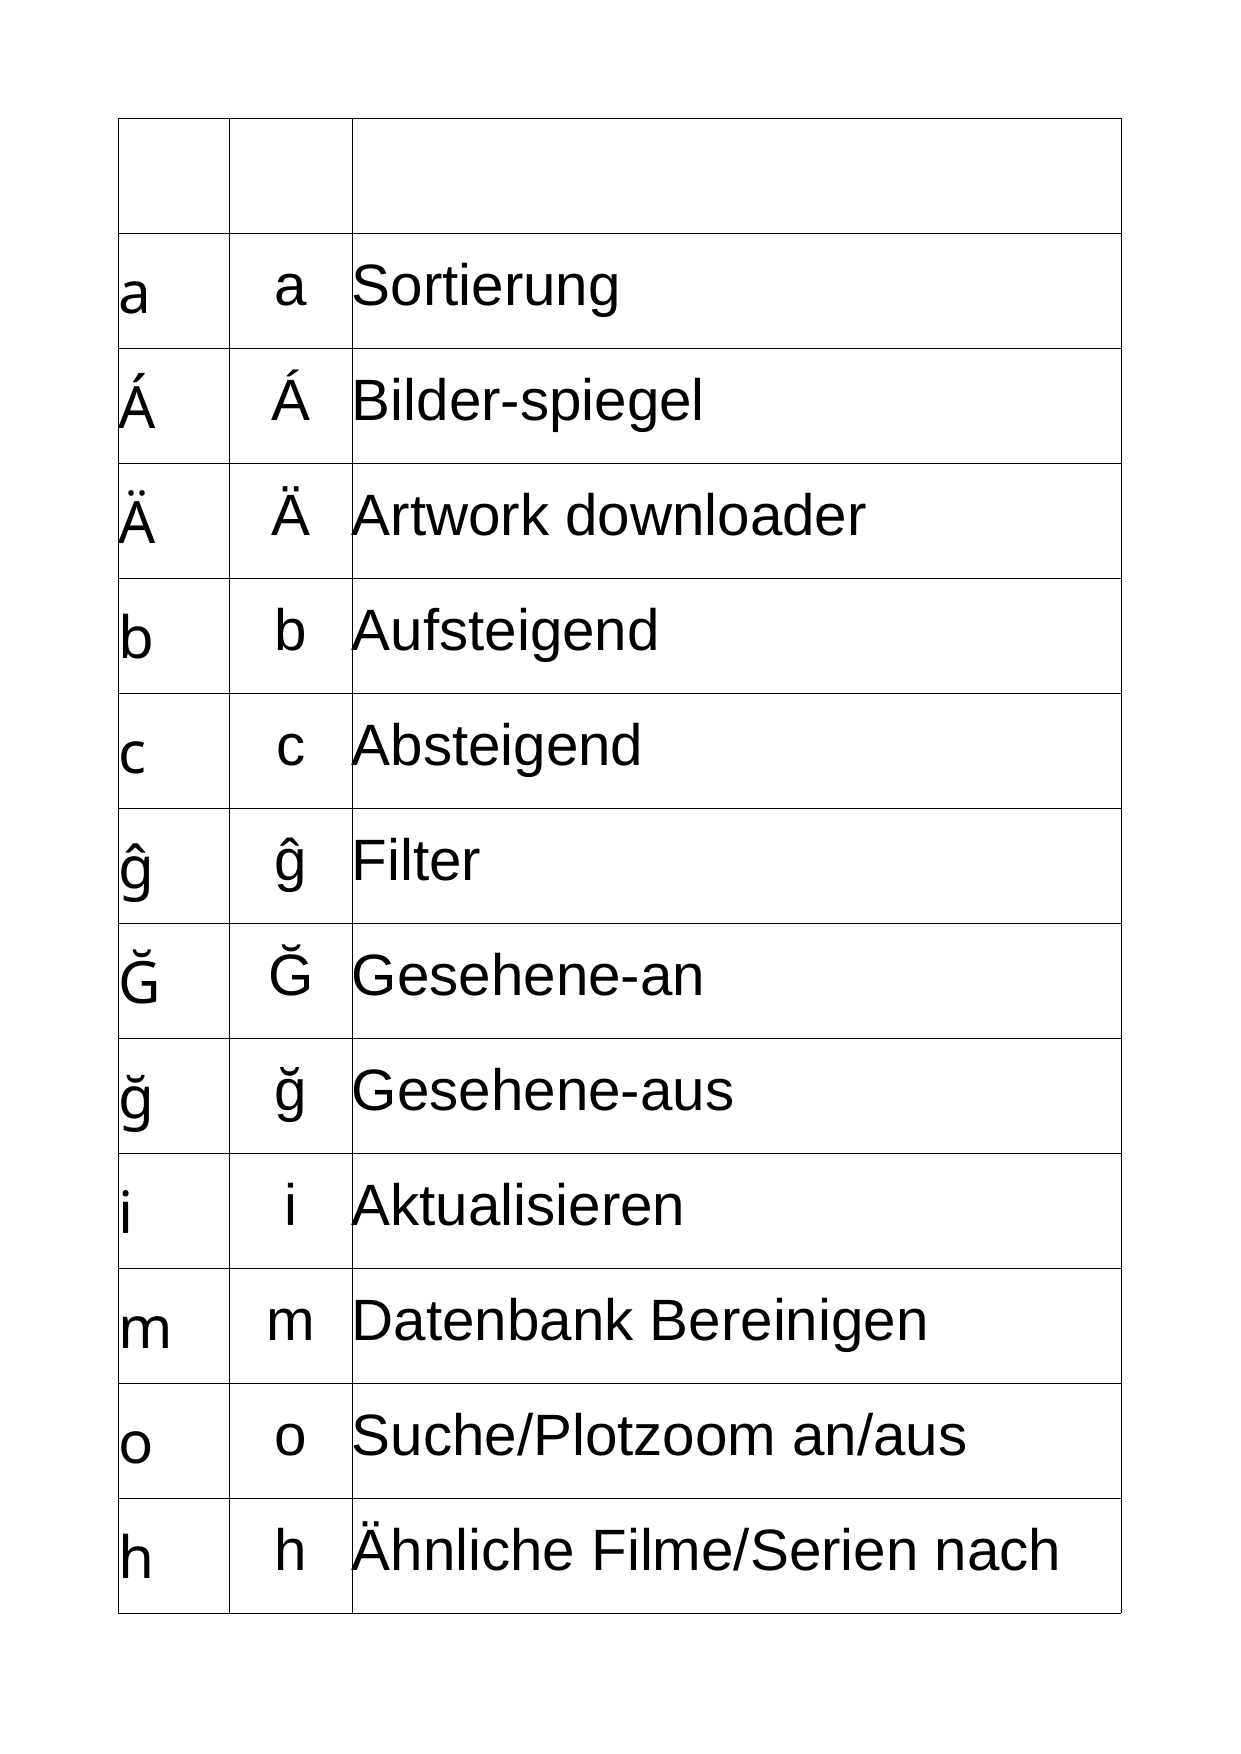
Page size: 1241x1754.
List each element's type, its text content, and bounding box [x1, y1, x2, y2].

table_cell Gesehene-aus [353, 1039, 1121, 1153]
table_cell Aufsteigend [353, 579, 1121, 693]
table_cell Suche/Plotzoom an/aus [353, 1384, 1121, 1498]
table_cell c [119, 694, 229, 808]
table_cell h [119, 1499, 229, 1613]
table_cell Artwork downloader [353, 464, 1121, 578]
table_cell Á [230, 349, 352, 463]
table_cell o [119, 1384, 229, 1498]
table_cell Ä [119, 464, 229, 578]
table_cell Á [119, 349, 229, 463]
table_cell Ğ [119, 924, 229, 1038]
table_cell Datenbank Bereinigen [353, 1269, 1121, 1383]
table_cell o [230, 1384, 352, 1498]
table_cell Ä [230, 464, 352, 578]
table_cell Sortierung [353, 234, 1121, 348]
table_cell [353, 119, 1121, 233]
table_cell b [230, 579, 352, 693]
table_cell ĝ [119, 809, 229, 923]
table_cell Aktualisieren [353, 1154, 1121, 1268]
table_cell m [119, 1269, 229, 1383]
table_cell Absteigend [353, 694, 1121, 808]
table_cell i [119, 1154, 229, 1268]
table_cell [230, 119, 352, 233]
table_cell a [119, 234, 229, 348]
table_cell m [230, 1269, 352, 1383]
table_cell Ğ [230, 924, 352, 1038]
table_cell [119, 119, 229, 233]
table_cell i [230, 1154, 352, 1268]
table_cell Ähnliche Filme/Serien nach [353, 1499, 1121, 1613]
table_cell b [119, 579, 229, 693]
table_cell c [230, 694, 352, 808]
table_cell ğ [230, 1039, 352, 1153]
table_cell Filter [353, 809, 1121, 923]
table_cell ğ [119, 1039, 229, 1153]
table_cell Gesehene-an [353, 924, 1121, 1038]
table_cell a [230, 234, 352, 348]
table_cell Bilder-spiegel [353, 349, 1121, 463]
table_cell ĝ [230, 809, 352, 923]
table_cell h [230, 1499, 352, 1613]
